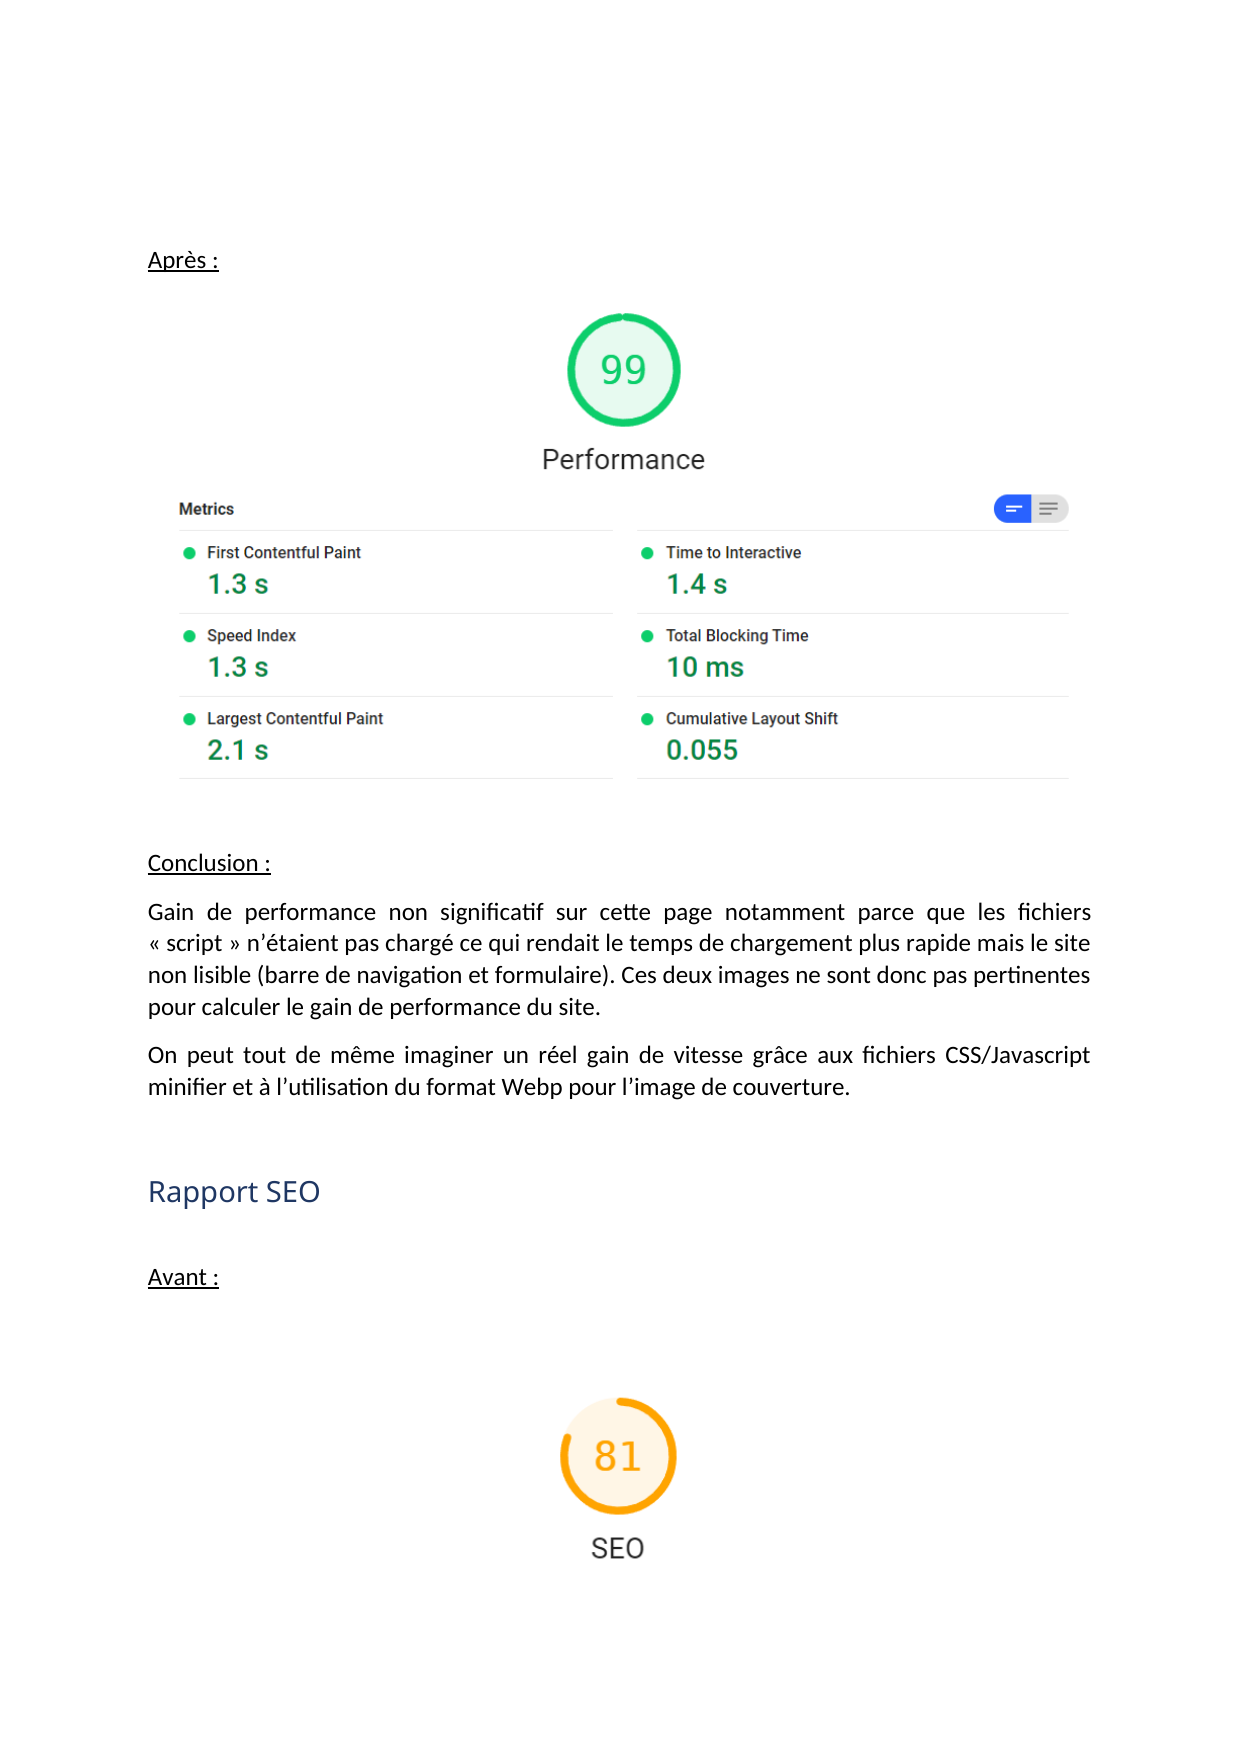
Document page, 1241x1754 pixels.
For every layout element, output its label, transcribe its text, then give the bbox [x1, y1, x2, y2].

text Avant : [148, 1261, 1093, 1292]
text Conclusion : [148, 847, 1093, 878]
subtitle Rapport SEO [148, 1172, 1093, 1211]
text Après : [148, 244, 1093, 275]
text On peut tout de même imaginer un réel gain de vitesse grâce aux fichiers CSS/Javascript minifier et à l’utilisation du format Webp pour l’image de couverture. [148, 1039, 1093, 1101]
text Gain de performance non significatif sur cette page notamment parce que les fichiers « script » n’étaient pas chargé ce qui rendait le temps de chargement plus rapide mais le site non lisible (barre de navigation et formulaire). Ces deux images ne sont donc pas pertinentes pour calculer le gain de performance du site. [148, 896, 1093, 1021]
